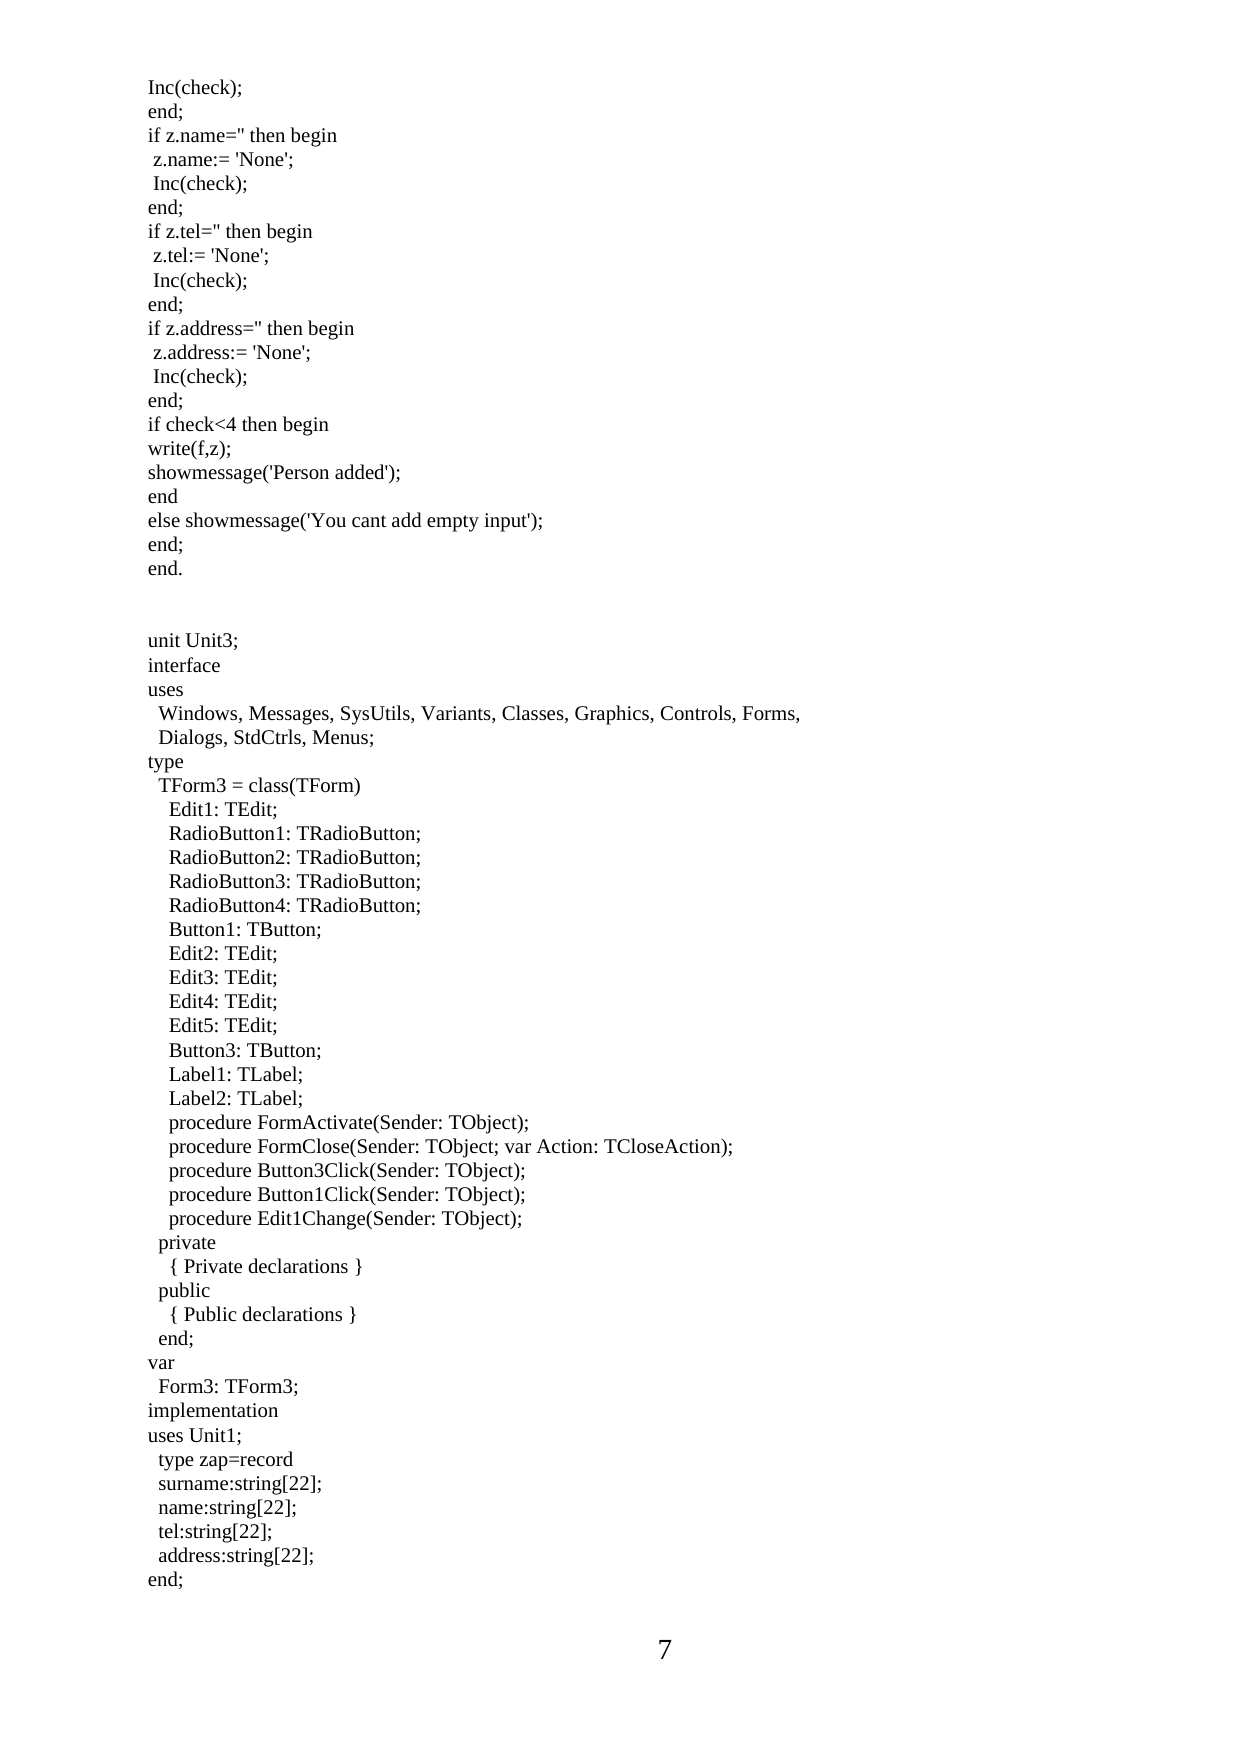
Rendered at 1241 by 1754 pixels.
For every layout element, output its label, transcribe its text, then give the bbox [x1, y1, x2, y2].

text z.tel:= 'None'; [148, 243, 1181, 267]
text end; [148, 532, 1181, 556]
text public [148, 1278, 1181, 1302]
text var [148, 1350, 1181, 1374]
text Edit1: TEdit; [148, 797, 1181, 821]
text Windows, Messages, SysUtils, Variants, Classes, Graphics, Controls, Forms, [148, 701, 1181, 725]
text RadioButton1: TRadioButton; [148, 821, 1181, 845]
text procedure Button3Click(Sender: TObject); [148, 1158, 1181, 1182]
text if z.name='' then begin [148, 123, 1181, 147]
text Button1: TButton; [148, 917, 1181, 941]
text tel:string[22]; [148, 1519, 1181, 1543]
text procedure FormActivate(Sender: TObject); [148, 1110, 1181, 1134]
text procedure FormClose(Sender: TObject; var Action: TCloseAction); [148, 1134, 1181, 1158]
text { Public declarations } [148, 1302, 1181, 1326]
text if z.tel='' then begin [148, 219, 1181, 243]
text private [148, 1230, 1181, 1254]
text end; [148, 1326, 1181, 1350]
text type [148, 749, 1181, 773]
text if check<4 then begin [148, 412, 1181, 436]
text else showmessage('You cant add empty input'); [148, 508, 1181, 532]
text Dialogs, StdCtrls, Menus; [148, 725, 1181, 749]
text Edit4: TEdit; [148, 989, 1181, 1013]
text Inc(check); [148, 267, 1181, 292]
text z.address:= 'None'; [148, 340, 1181, 364]
text { Private declarations } [148, 1254, 1181, 1278]
text unit Unit3; [148, 628, 1181, 652]
text end. [148, 556, 1181, 580]
text uses [148, 677, 1181, 701]
text uses Unit1; [148, 1422, 1181, 1447]
text write(f,z); [148, 436, 1181, 460]
text end; [148, 195, 1181, 219]
text Edit3: TEdit; [148, 965, 1181, 989]
text Edit5: TEdit; [148, 1013, 1181, 1037]
text end; [148, 292, 1181, 316]
text end; [148, 99, 1181, 123]
text end; [148, 1567, 1181, 1591]
text Inc(check); [148, 171, 1181, 195]
text procedure Button1Click(Sender: TObject); [148, 1182, 1181, 1206]
text address:string[22]; [148, 1543, 1181, 1567]
text implementation [148, 1398, 1181, 1422]
text Button3: TButton; [148, 1037, 1181, 1062]
text interface [148, 652, 1181, 677]
text surname:string[22]; [148, 1471, 1181, 1495]
text procedure Edit1Change(Sender: TObject); [148, 1206, 1181, 1230]
text z.name:= 'None'; [148, 147, 1181, 171]
text showmessage('Person added'); [148, 460, 1181, 484]
text RadioButton3: TRadioButton; [148, 869, 1181, 893]
text Inc(check); [148, 75, 1181, 99]
text end; [148, 388, 1181, 412]
text Edit2: TEdit; [148, 941, 1181, 965]
text RadioButton2: TRadioButton; [148, 845, 1181, 869]
text if z.address='' then begin [148, 316, 1181, 340]
text type zap=record [148, 1447, 1181, 1471]
text Label1: TLabel; [148, 1062, 1181, 1086]
text end [148, 484, 1181, 508]
text name:string[22]; [148, 1495, 1181, 1519]
text Form3: TForm3; [148, 1374, 1181, 1398]
text TForm3 = class(TForm) [148, 773, 1181, 797]
text Label2: TLabel; [148, 1086, 1181, 1110]
text Inc(check); [148, 364, 1181, 388]
text RadioButton4: TRadioButton; [148, 893, 1181, 917]
